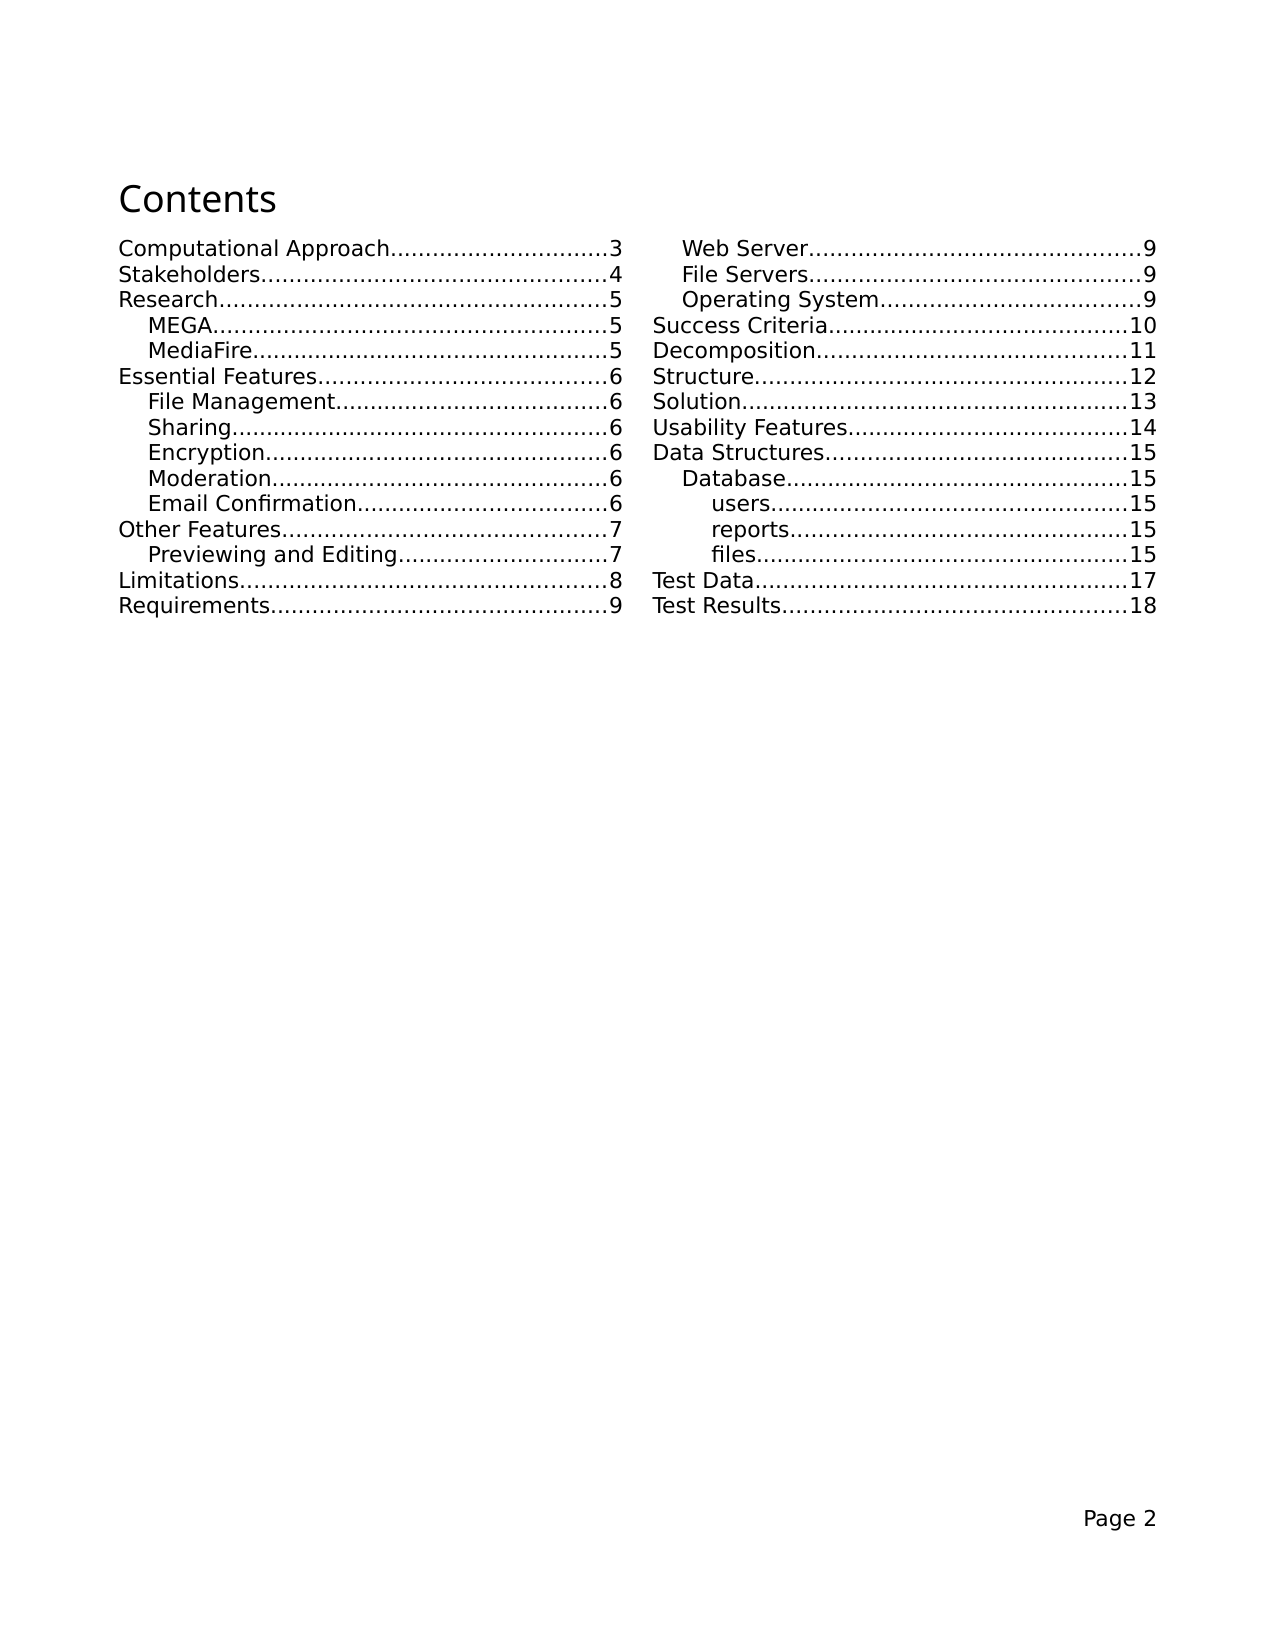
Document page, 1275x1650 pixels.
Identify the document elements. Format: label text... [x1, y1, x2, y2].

text Solution 13 [652, 389, 1157, 415]
text File Servers 9 [682, 262, 1157, 287]
text Test Results 18 [652, 593, 1157, 619]
text users 15 [711, 491, 1157, 517]
text MediaFire 5 [148, 338, 623, 364]
text Success Criteria 10 [652, 313, 1157, 338]
text Research 5 [118, 287, 623, 313]
text Data Structures 15 [652, 440, 1157, 466]
text File Management 6 [148, 389, 623, 415]
text Sharing 6 [148, 415, 623, 440]
subtitle Contents [118, 173, 1157, 224]
text Structure 12 [652, 364, 1157, 389]
text Decomposition 11 [652, 338, 1157, 364]
text Operating System 9 [682, 287, 1157, 313]
text Moderation 6 [148, 466, 623, 491]
text Encryption 6 [148, 440, 623, 466]
text Stakeholders 4 [118, 262, 623, 287]
text Test Data 17 [652, 568, 1157, 593]
text Database 15 [682, 466, 1157, 491]
text reports 15 [711, 517, 1157, 542]
text Requirements 9 [118, 593, 623, 619]
text Essential Features 6 [118, 364, 623, 389]
text Computational Approach 3 [118, 236, 623, 262]
text Email Confirmation 6 [148, 491, 623, 517]
text MEGA 5 [148, 313, 623, 338]
text Usability Features 14 [652, 415, 1157, 440]
text Web Server 9 [682, 236, 1157, 262]
text files 15 [711, 542, 1157, 568]
text Other Features 7 [118, 517, 623, 542]
text Previewing and Editing 7 [148, 542, 623, 568]
text Limitations 8 [118, 568, 623, 593]
